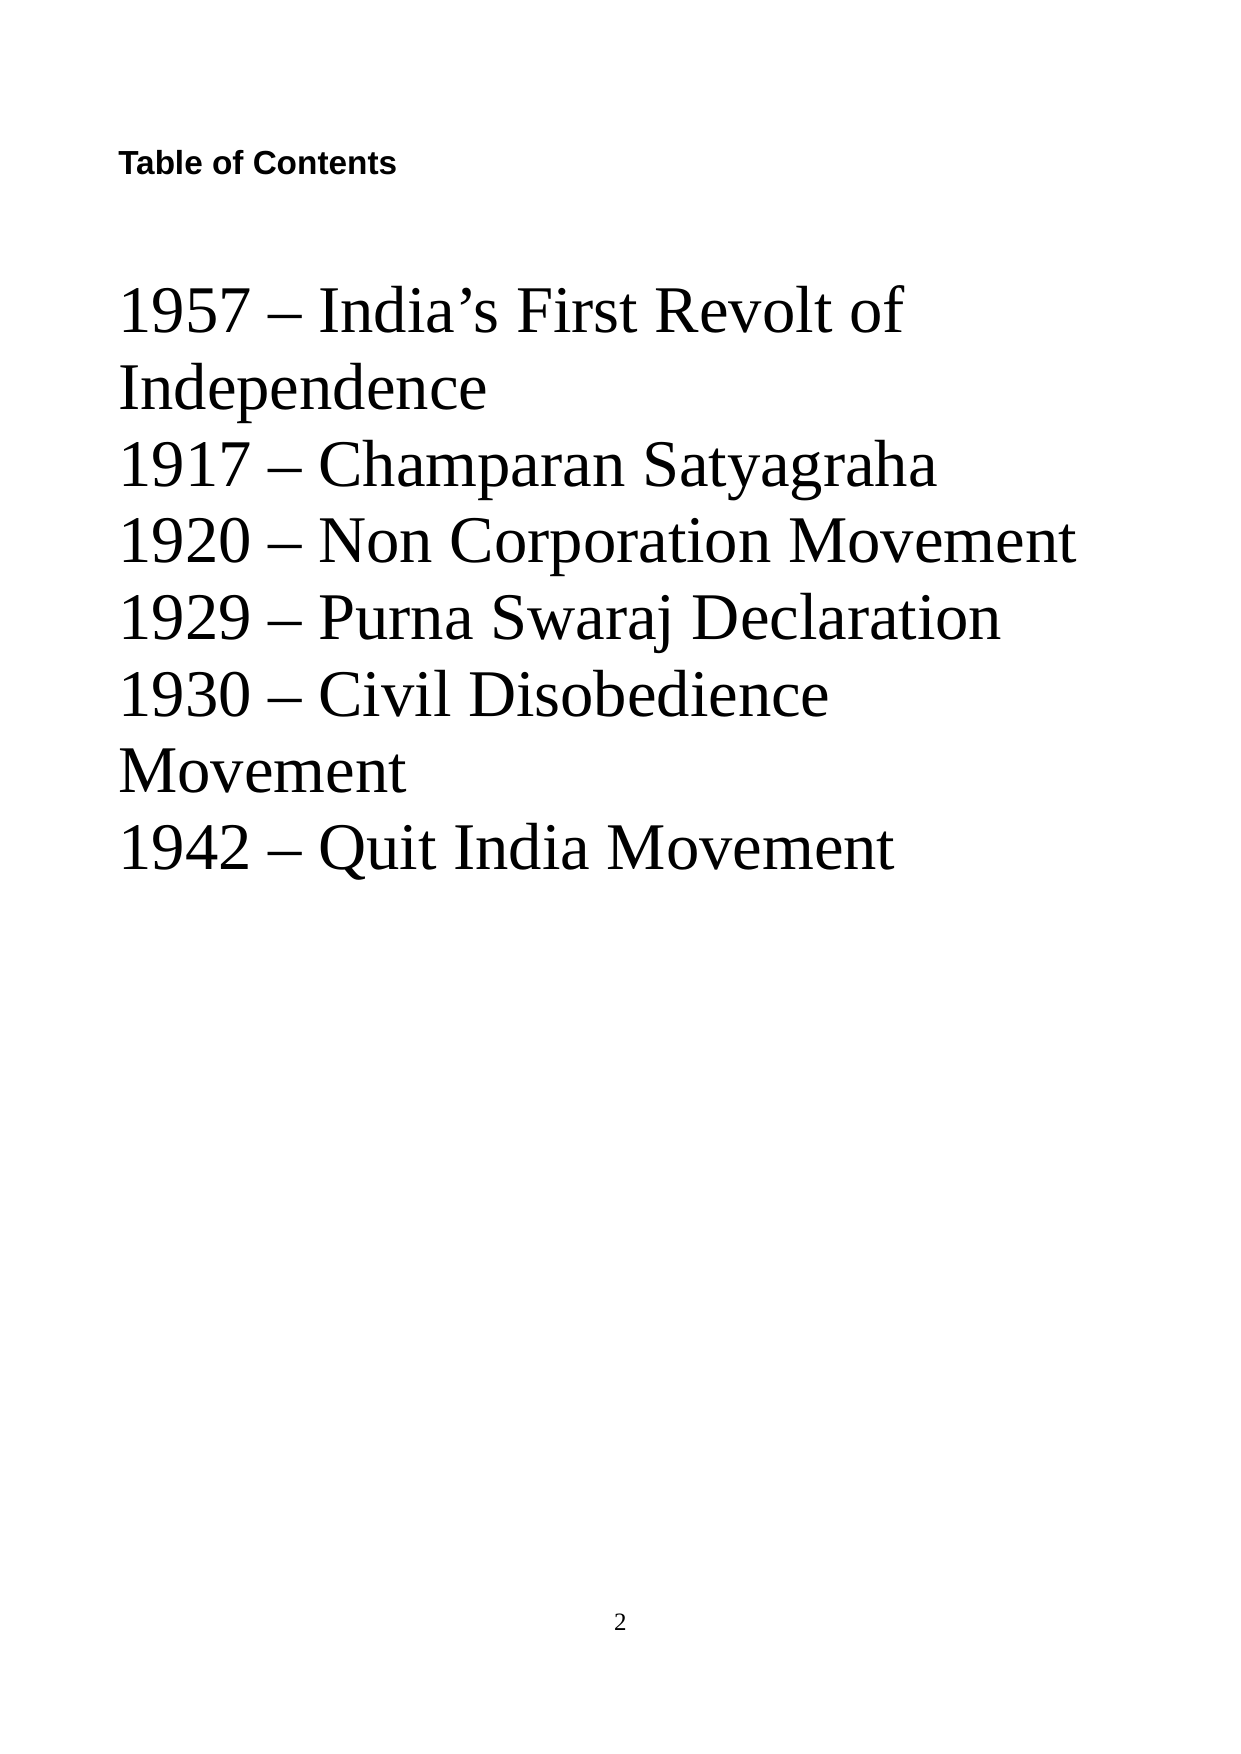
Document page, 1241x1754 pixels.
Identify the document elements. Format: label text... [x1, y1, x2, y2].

subtitle Table of Contents [118, 143, 1122, 182]
subtitle 1920 – Non Corporation Movement [118, 501, 1122, 577]
subtitle 1917 – Champaran Satyagraha [118, 424, 1122, 501]
subtitle 1929 – Purna Swaraj Declaration [118, 577, 1122, 654]
subtitle 1957 – India’s First Revolt of Independence [118, 271, 1122, 424]
subtitle 1942 – Quit India Movement [118, 807, 1122, 884]
subtitle 1930 – Civil Disobedience Movement [118, 654, 1122, 807]
